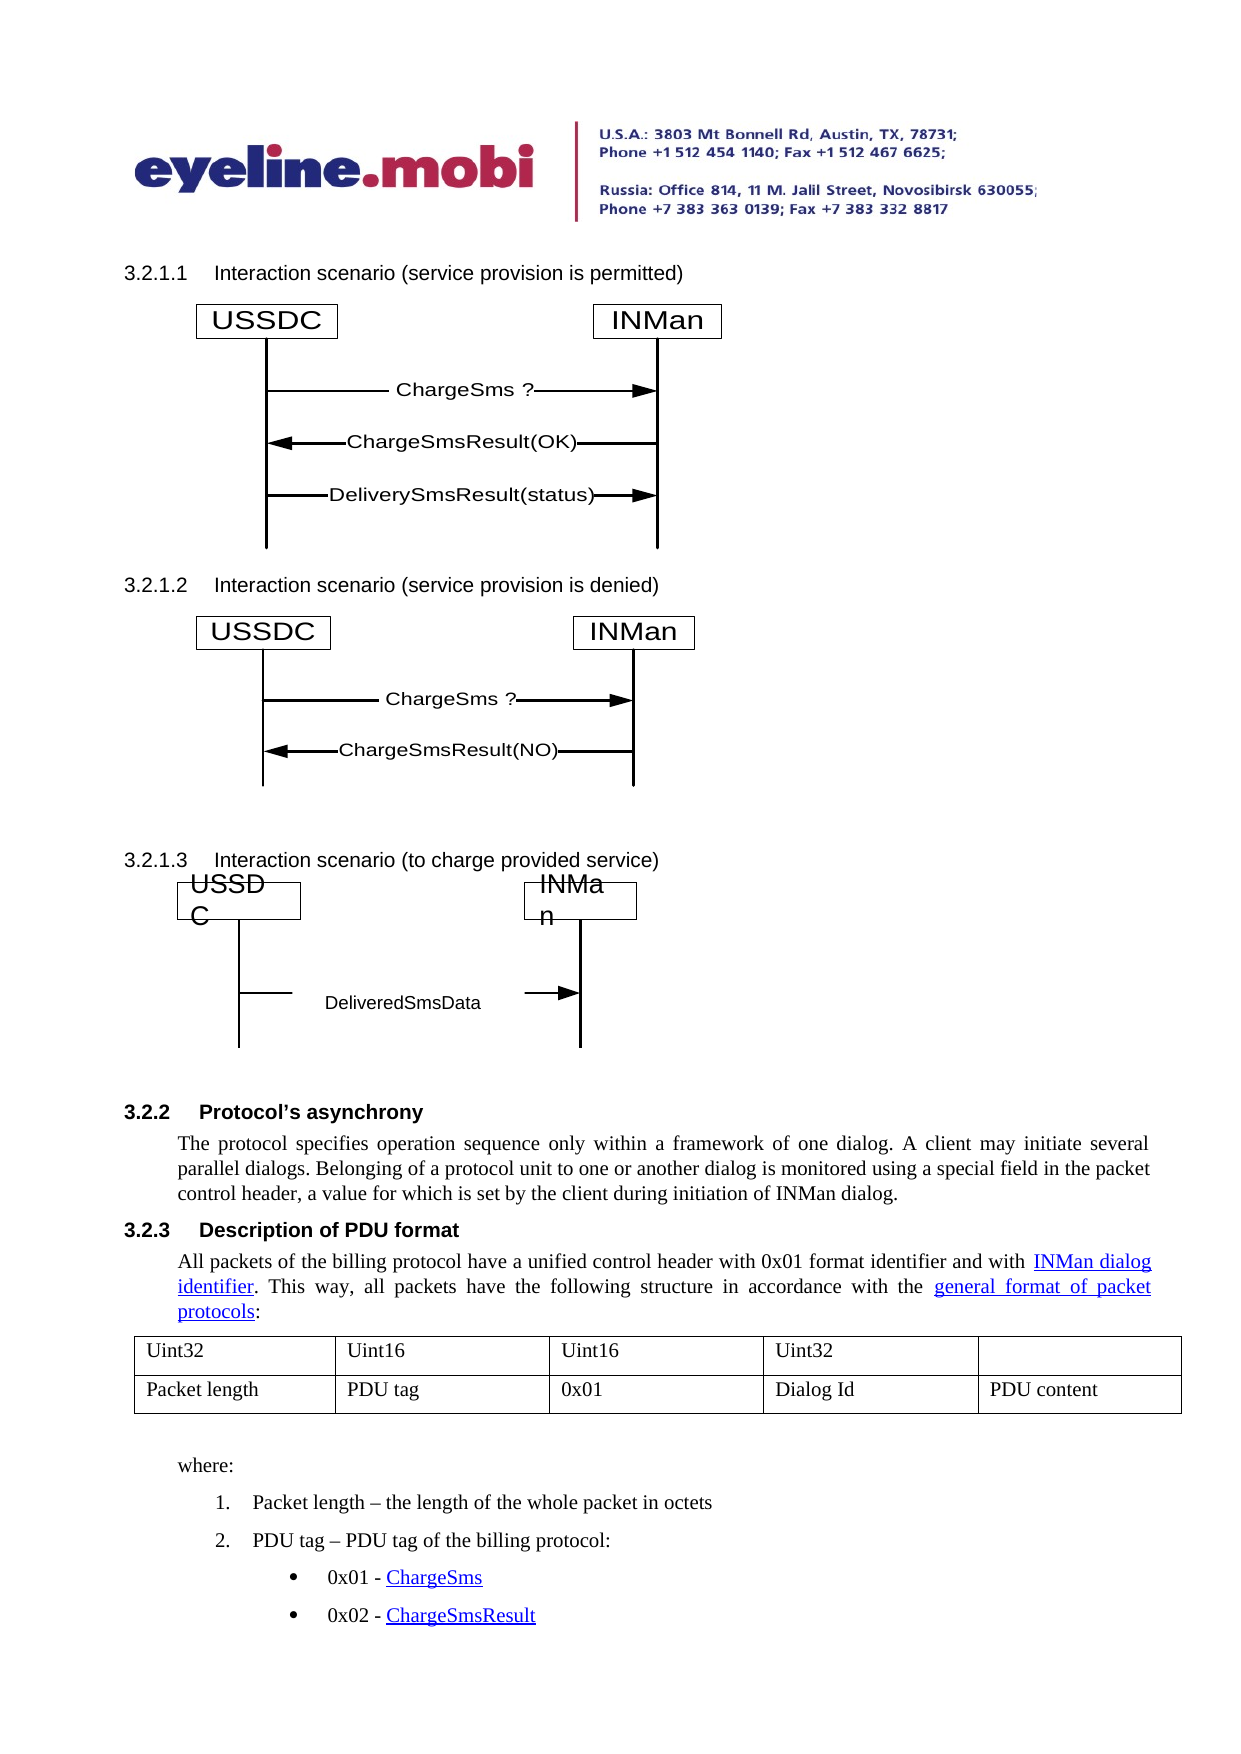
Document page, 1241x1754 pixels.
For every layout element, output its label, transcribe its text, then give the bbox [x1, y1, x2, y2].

list Packet length – the length of the whole packet in octets [215, 1489, 1151, 1514]
table_header Uint32 [135, 1337, 335, 1374]
table_header Uint16 [550, 1337, 763, 1374]
table_header Uint16 [336, 1337, 549, 1374]
table_header Uint32 [764, 1337, 978, 1374]
table_cell 0x01 [550, 1376, 763, 1413]
text All packets of the billing protocol have a unified control header with 0x01 format identifier and with INMan dialog identifier. This way, all packets have the following structure in accordance with the general format of packet protocols: [177, 1248, 1151, 1323]
table_header [979, 1337, 1181, 1374]
table_cell Dialog Id [764, 1376, 978, 1413]
subtitle Description of PDU format [118, 1217, 1151, 1242]
text where: [177, 1452, 1151, 1477]
picture [134, 121, 1037, 222]
table_cell Packet length [135, 1376, 335, 1413]
list 0x02 - ChargeSmsResult [290, 1602, 1151, 1627]
subtitle Interaction scenario (service provision is denied) [118, 572, 1151, 597]
subtitle Protocol’s asynchrony [118, 1098, 1151, 1123]
table_cell PDU tag [336, 1376, 549, 1413]
table_cell PDU content [979, 1376, 1181, 1413]
subtitle Interaction scenario (service provision is permitted) [118, 260, 1151, 285]
text The protocol specifies operation sequence only within a framework of one dialog. A client may initiate several parallel dialogs. Belonging of a protocol unit to one or another dialog is monitored using a special field in the packet control header, a value for which is set by the client during initiation of INMan dialog. [177, 1130, 1151, 1205]
subtitle Interaction scenario (to charge provided service) [118, 847, 1151, 872]
list 0x01 - ChargeSms [290, 1564, 1151, 1589]
list PDU tag – PDU tag of the billing protocol: [215, 1527, 1151, 1552]
